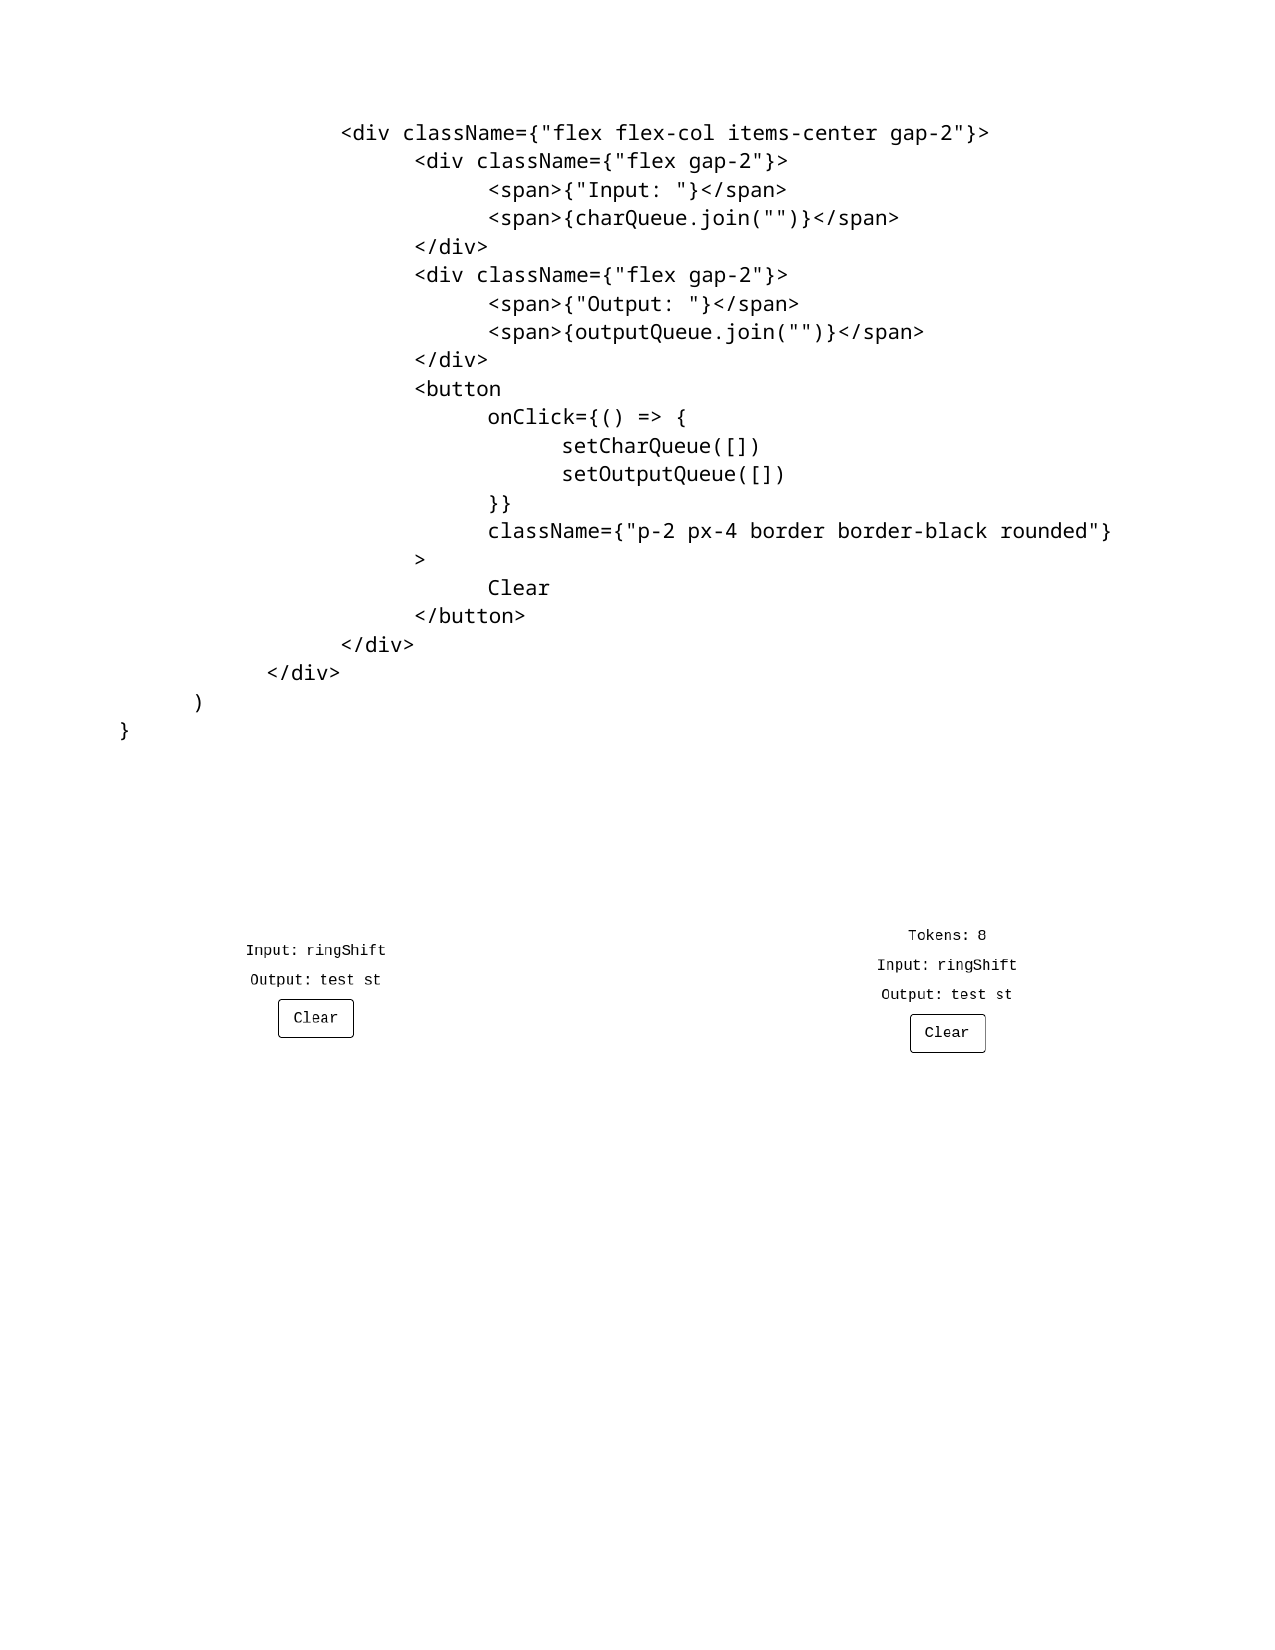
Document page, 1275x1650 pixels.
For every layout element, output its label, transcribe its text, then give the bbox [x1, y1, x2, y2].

text <span>{"Output: "}</span> [118, 289, 1157, 317]
text onClick={() => { [118, 402, 1157, 431]
text setOutputQueue([]) [118, 459, 1157, 488]
text }} [118, 488, 1157, 516]
text </div> [118, 346, 1157, 374]
text ) [118, 687, 1157, 715]
text <span>{outputQueue.join("")}</span> [118, 317, 1157, 346]
text setCharQueue([]) [118, 431, 1157, 459]
text className={"p-2 px-4 border border-black rounded"} [118, 516, 1157, 545]
text <div className={"flex gap-2"}> [118, 147, 1157, 175]
text <span>{"Input: "}</span> [118, 175, 1157, 203]
text <button [118, 374, 1157, 402]
text } [118, 715, 1157, 744]
picture [118, 772, 1157, 1210]
text </button> [118, 602, 1157, 630]
text > [118, 545, 1157, 573]
text </div> [118, 630, 1157, 658]
text </div> [118, 658, 1157, 687]
text Clear [118, 573, 1157, 602]
text <div className={"flex gap-2"}> [118, 260, 1157, 289]
text </div> [118, 232, 1157, 260]
text <span>{charQueue.join("")}</span> [118, 203, 1157, 232]
text <div className={"flex flex-col items-center gap-2"}> [118, 118, 1157, 147]
